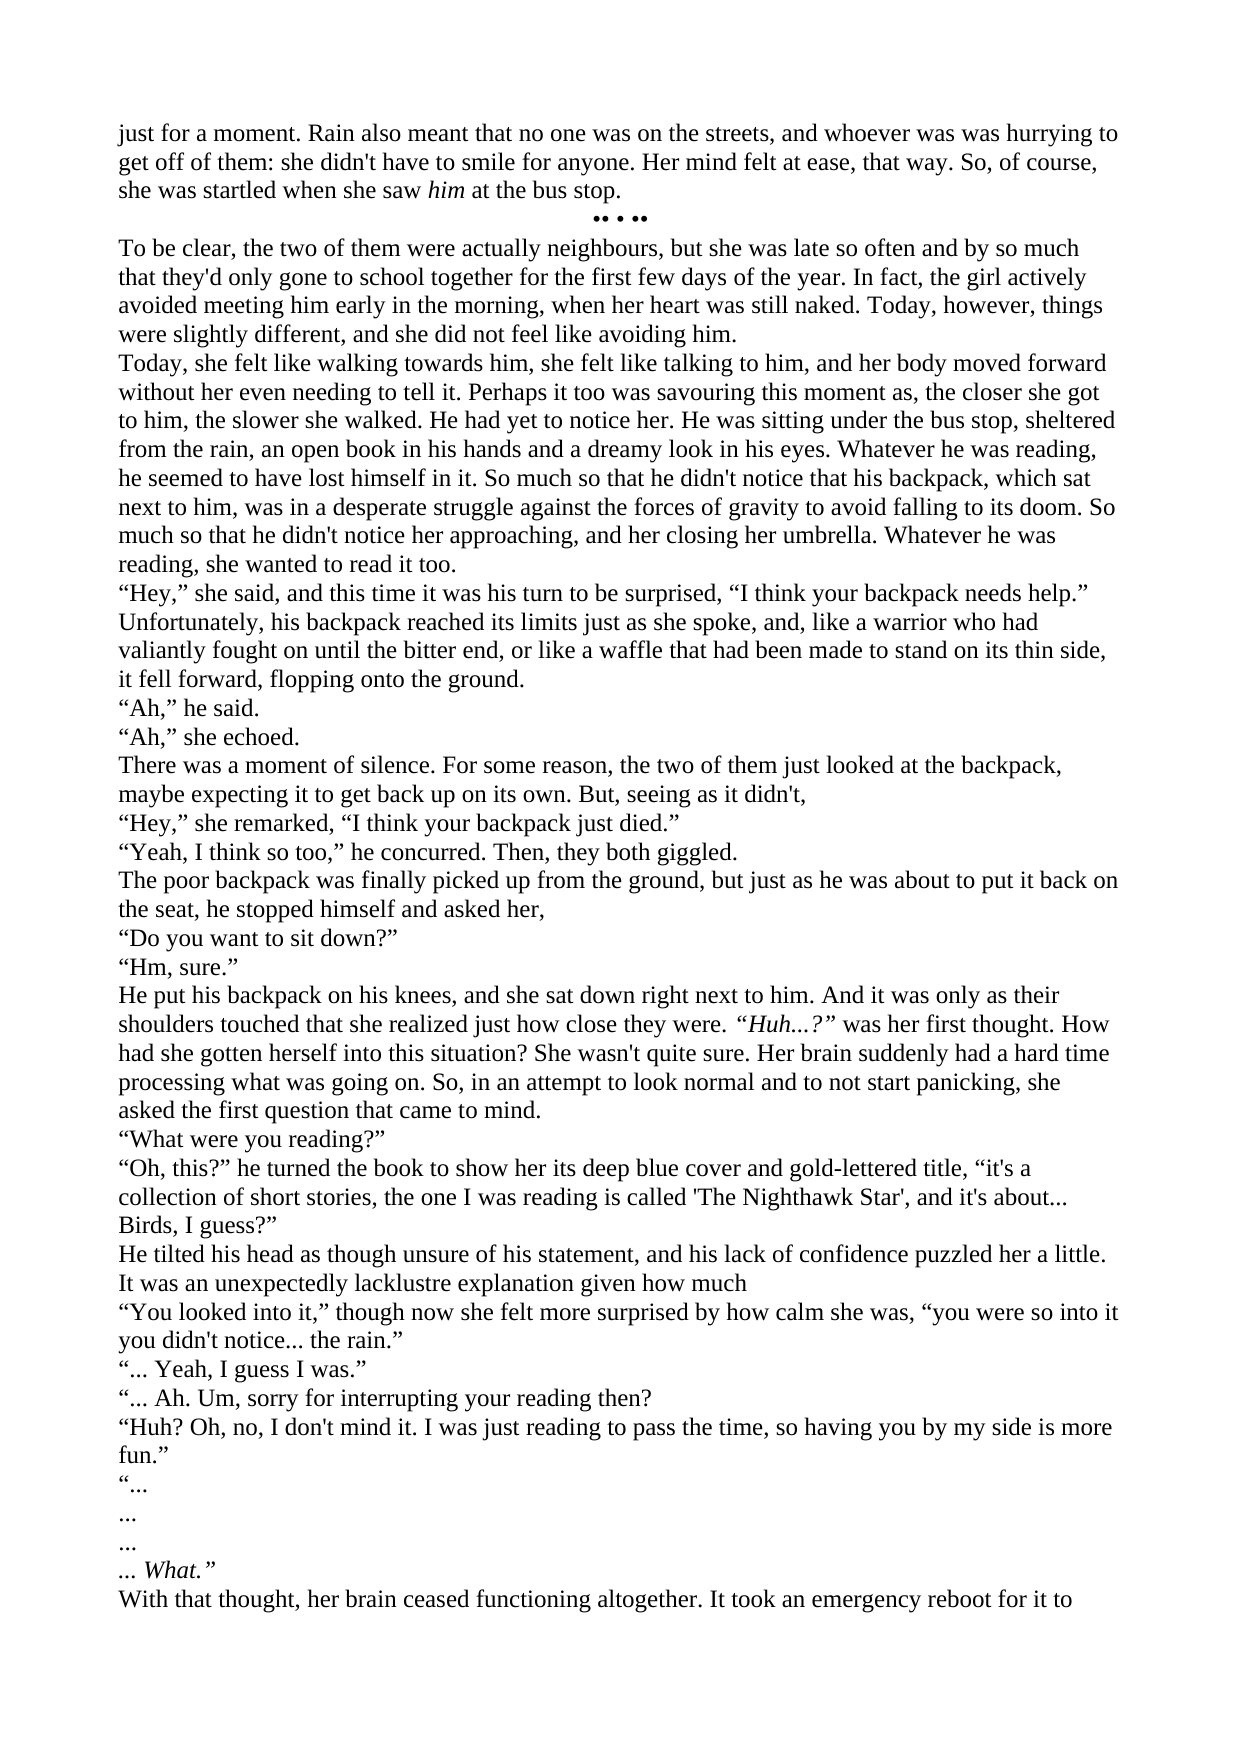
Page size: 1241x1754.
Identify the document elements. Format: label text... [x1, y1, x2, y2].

text “Hm, sure.” [118, 952, 1122, 981]
text “Hey,” she remarked, “I think your backpack just died.” [118, 808, 1122, 837]
text “Ah,” he said. [118, 693, 1122, 722]
text Unfortunately, his backpack reached its limits just as she spoke, and, like a warrior who had valiantly fought on until the bitter end, or like a waffle that had been made to stand on its thin side, it fell forward, flopping onto the ground. [118, 607, 1122, 693]
text “... Ah. Um, sorry for interrupting your reading then? [118, 1383, 1122, 1412]
text ... What.” [118, 1556, 1122, 1584]
text There was a moment of silence. For some reason, the two of them just looked at the backpack, maybe expecting it to get back up on its own. But, seeing as it didn't, [118, 751, 1122, 808]
text He put his backpack on his knees, and she sat down right next to him. And it was only as their shoulders touched that she realized just how close they were. “Huh...?” was her first thought. How had she gotten herself into this situation? She wasn't quite sure. Her brain suddenly had a hard time processing what was going on. So, in an attempt to look normal and to not start panicking, she asked the first question that came to mind. [118, 981, 1122, 1124]
text With that thought, her brain ceased functioning altogether. It took an emergency reboot for it to [118, 1584, 1122, 1613]
text ... [118, 1498, 1122, 1527]
text “Hey,” she said, and this time it was his turn to be surprised, “I think your backpack needs help.” [118, 578, 1122, 607]
text Today, she felt like walking towards him, she felt like talking to him, and her body moved forward without her even needing to tell it. Perhaps it too was savouring this moment as, the closer she got to him, the slower she walked. He had yet to notice her. He was sitting under the bus stop, sheltered from the rain, an open book in his hands and a dreamy look in his eyes. Whatever he was reading, he seemed to have lost himself in it. So much so that he didn't notice that his backpack, which sat next to him, was in a desperate struggle against the forces of gravity to avoid falling to its doom. So much so that he didn't notice her approaching, and her closing her umbrella. Whatever he was reading, she wanted to read it too. [118, 348, 1122, 578]
text To be clear, the two of them were actually neighbours, but she was late so often and by so much that they'd only gone to school together for the first few days of the year. In fact, the girl actively avoided meeting him early in the morning, when her heart was still naked. Today, however, things were slightly different, and she did not feel like avoiding him. [118, 233, 1122, 348]
text “Oh, this?” he turned the book to show her its deep blue cover and gold-lettered title, “it's a collection of short stories, the one I was reading is called 'The Nighthawk Star', and it's about... Birds, I guess?” [118, 1153, 1122, 1239]
text “Do you want to sit down?” [118, 923, 1122, 952]
text “... Yeah, I guess I was.” [118, 1354, 1122, 1383]
text “... [118, 1469, 1122, 1498]
text just for a moment. Rain also meant that no one was on the streets, and whoever was was hurrying to get off of them: she didn't have to smile for anyone. Her mind felt at ease, that way. So, of course, she was startled when she saw him at the bus stop. [118, 118, 1122, 204]
text ... [118, 1527, 1122, 1556]
text “You looked into it,” though now she felt more surprised by how calm she was, “you were so into it you didn't notice... the rain.” [118, 1297, 1122, 1354]
text “Huh? Oh, no, I don't mind it. I was just reading to pass the time, so having you by my side is more fun.” [118, 1412, 1122, 1469]
text He tilted his head as though unsure of his statement, and his lack of confidence puzzled her a little. It was an unexpectedly lacklustre explanation given how much [118, 1239, 1122, 1297]
text •• • •• [118, 204, 1122, 233]
text The poor backpack was finally picked up from the ground, but just as he was about to put it back on the seat, he stopped himself and asked her, [118, 866, 1122, 923]
text “What were you reading?” [118, 1124, 1122, 1153]
text “Yeah, I think so too,” he concurred. Then, they both giggled. [118, 837, 1122, 866]
text “Ah,” she echoed. [118, 722, 1122, 751]
